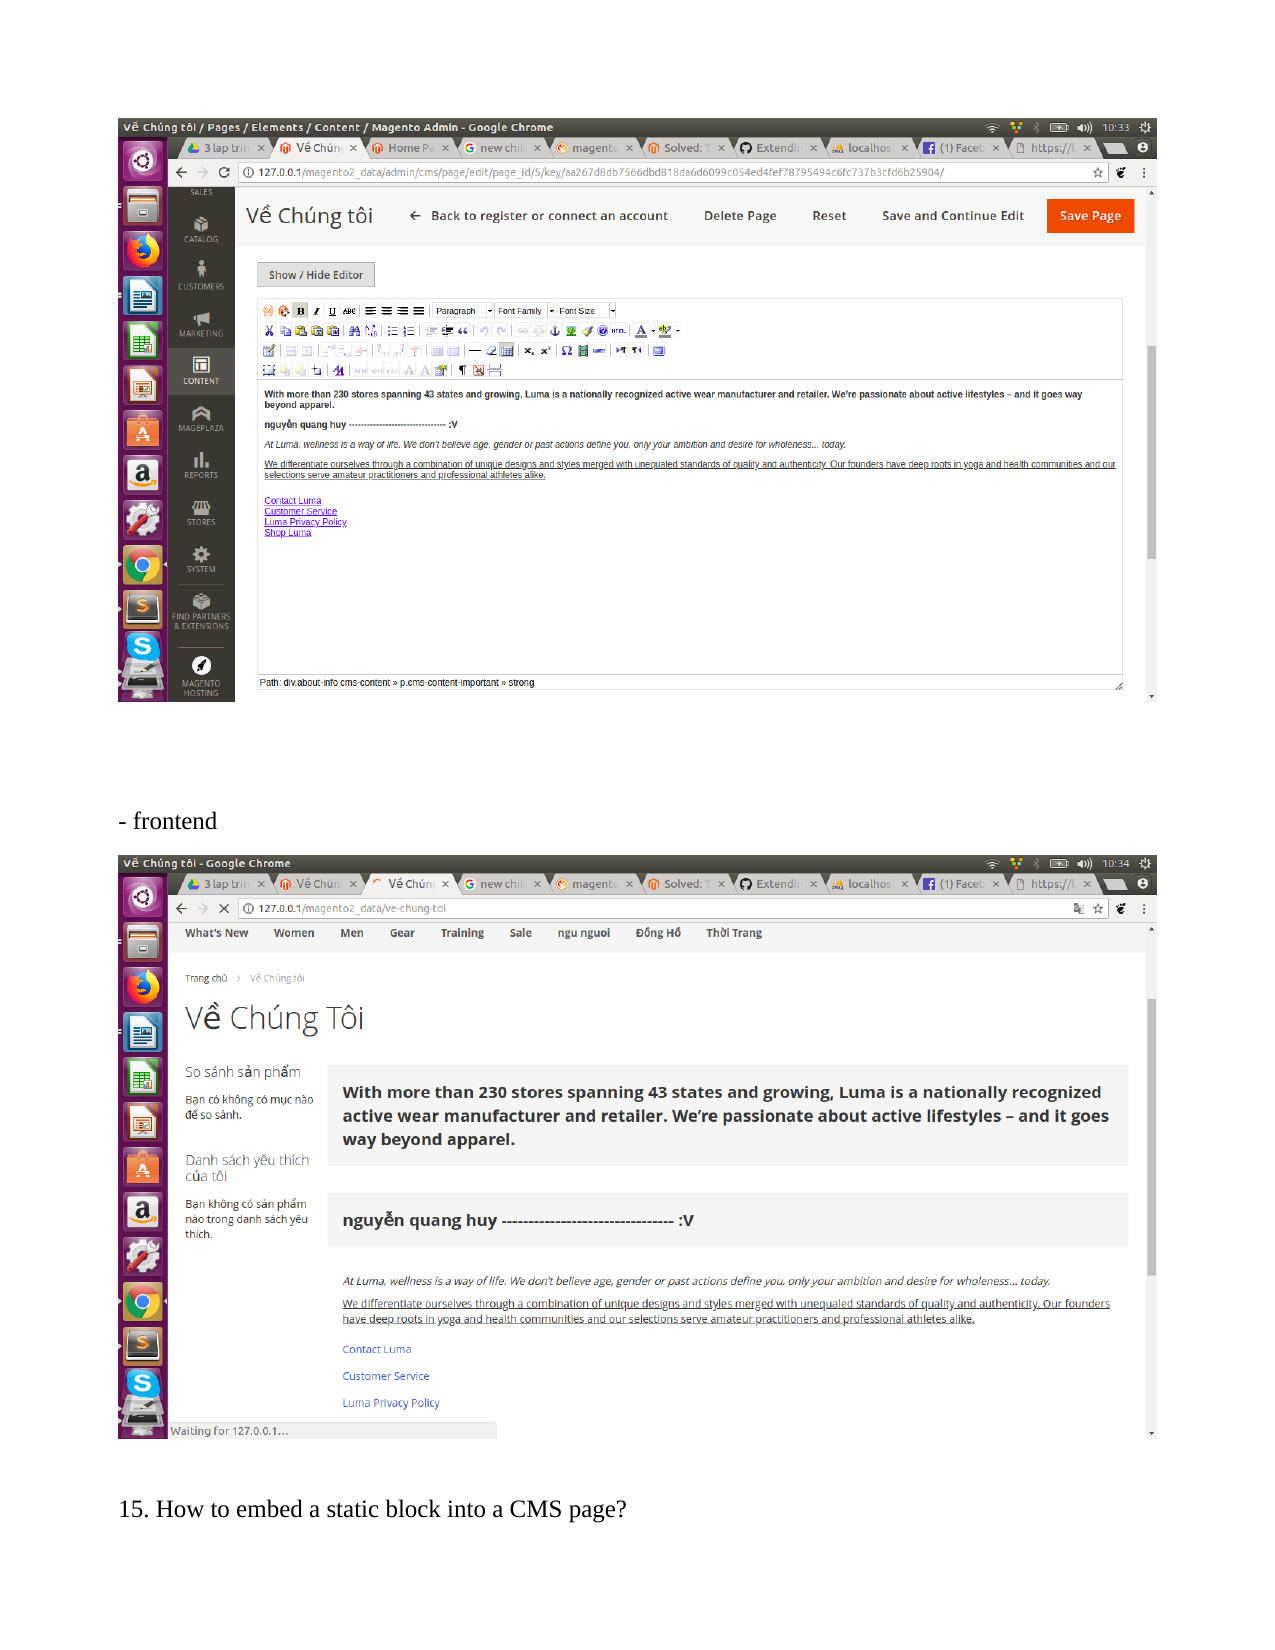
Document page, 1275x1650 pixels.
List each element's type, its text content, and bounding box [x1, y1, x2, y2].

picture [118, 118, 1157, 702]
text 15. How to embed a static block into a CMS page? [118, 1494, 1157, 1522]
picture [118, 855, 1157, 1439]
text - frontend [118, 806, 1157, 835]
